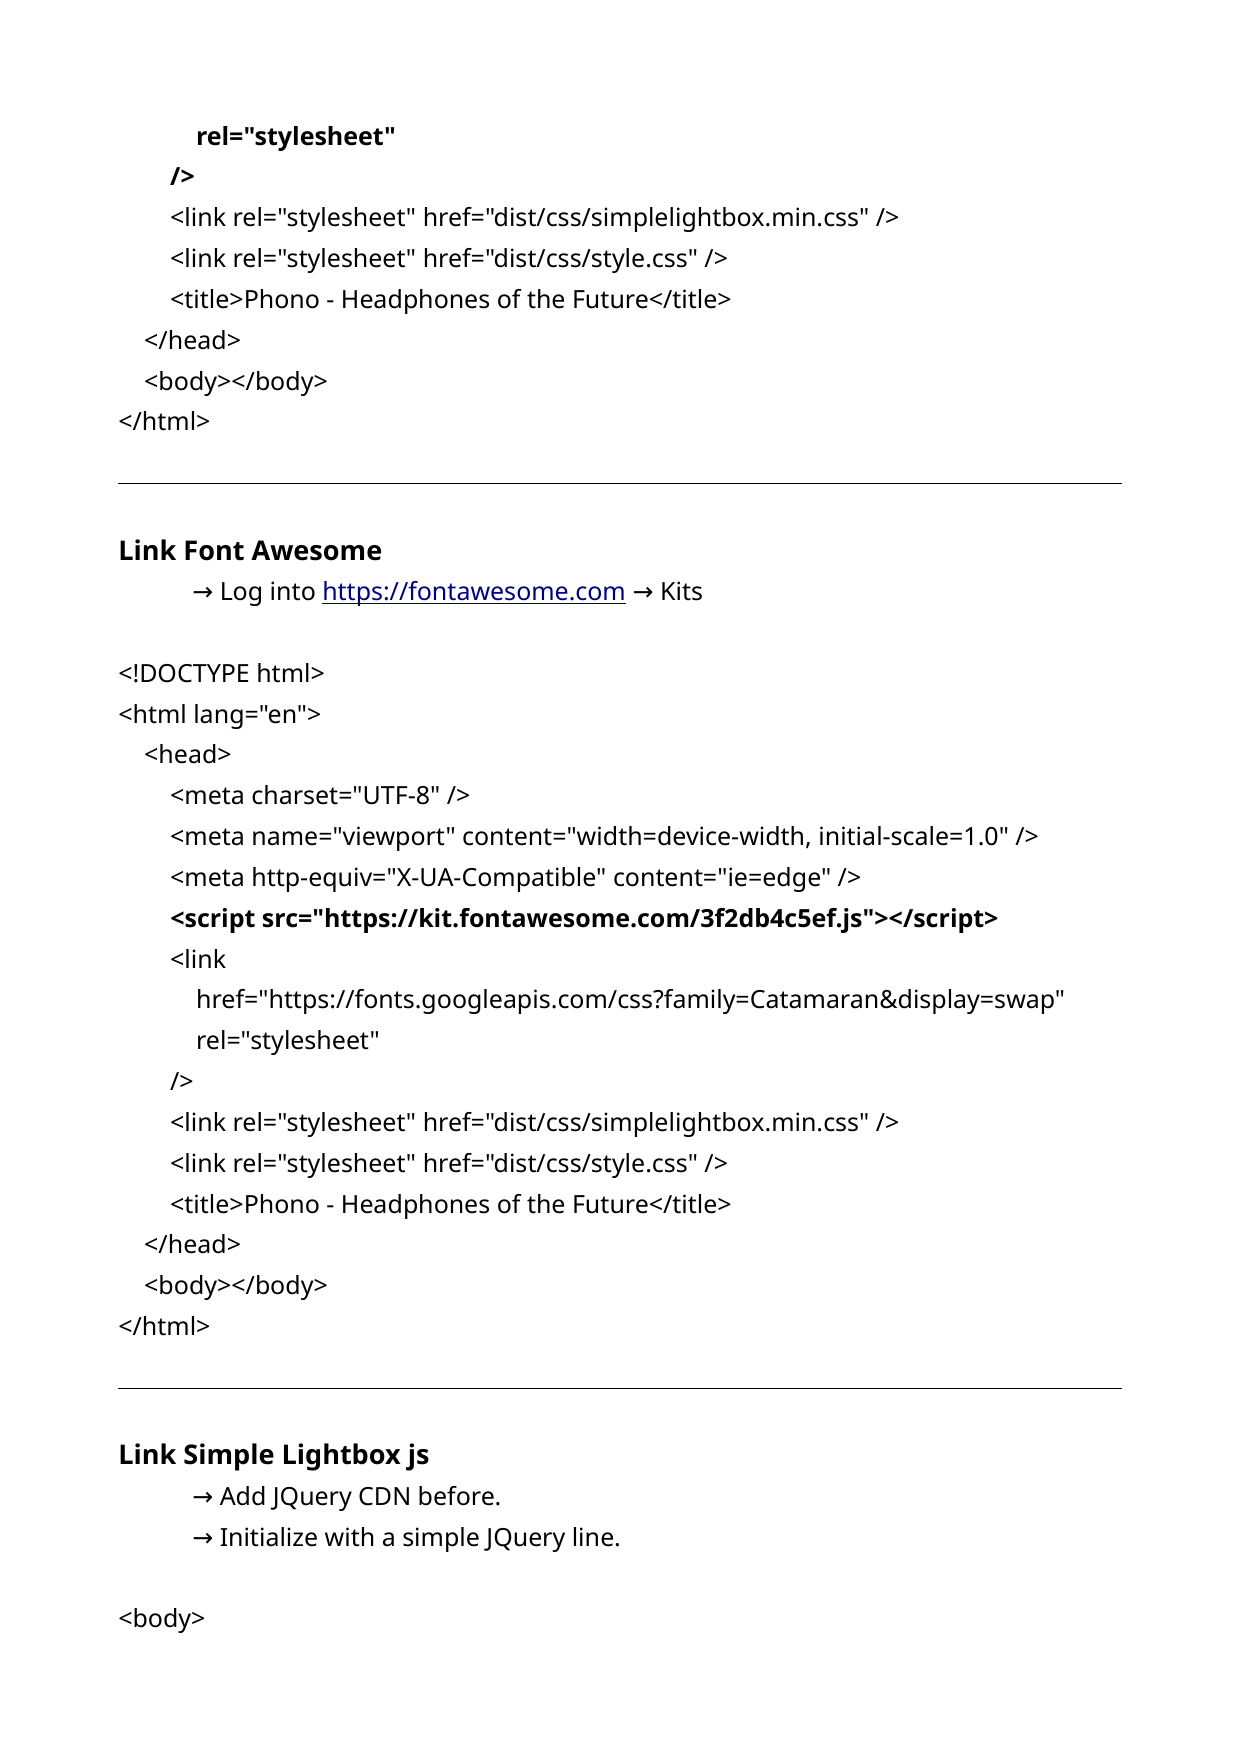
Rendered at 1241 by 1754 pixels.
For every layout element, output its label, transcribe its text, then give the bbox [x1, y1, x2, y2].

text </head> [118, 322, 1122, 356]
text <meta charset="UTF-8" /> [118, 778, 1122, 812]
text <title>Phono - Headphones of the Future</title> [118, 1186, 1122, 1220]
text <meta http-equiv="X-UA-Compatible" content="ie=edge" /> [118, 859, 1122, 894]
text → Log into https://fontawesome.com → Kits [118, 574, 1122, 608]
text <link rel="stylesheet" href="dist/css/style.css" /> [118, 241, 1122, 275]
text <link [118, 941, 1122, 975]
text <!DOCTYPE html> [118, 655, 1122, 689]
text <title>Phono - Headphones of the Future</title> [118, 281, 1122, 316]
text → Initialize with a simple JQuery line. [118, 1519, 1122, 1553]
subtitle Link Font Awesome [118, 531, 1122, 568]
text <script src="https://kit.fontawesome.com/3f2db4c5ef.js"></script> [118, 900, 1122, 934]
text <link rel="stylesheet" href="dist/css/simplelightbox.min.css" /> [118, 1104, 1122, 1139]
text <body> [118, 1601, 1122, 1635]
text /> [118, 1064, 1122, 1098]
text <head> [118, 737, 1122, 771]
text <body></body> [118, 363, 1122, 397]
text <link rel="stylesheet" href="dist/css/style.css" /> [118, 1145, 1122, 1179]
text <html lang="en"> [118, 696, 1122, 730]
text rel="stylesheet" [118, 1023, 1122, 1057]
text <link rel="stylesheet" href="dist/css/simplelightbox.min.css" /> [118, 200, 1122, 234]
text </html> [118, 404, 1122, 438]
text </head> [118, 1227, 1122, 1261]
text <meta name="viewport" content="width=device-width, initial-scale=1.0" /> [118, 819, 1122, 853]
text href="https://fonts.googleapis.com/css?family=Catamaran&display=swap" [118, 982, 1122, 1016]
text </html> [118, 1309, 1122, 1343]
subtitle Link Simple Lightbox js [118, 1436, 1122, 1473]
text rel="stylesheet" [118, 118, 1122, 152]
text <body></body> [118, 1268, 1122, 1302]
text → Add JQuery CDN before. [118, 1478, 1122, 1513]
text /> [118, 159, 1122, 193]
